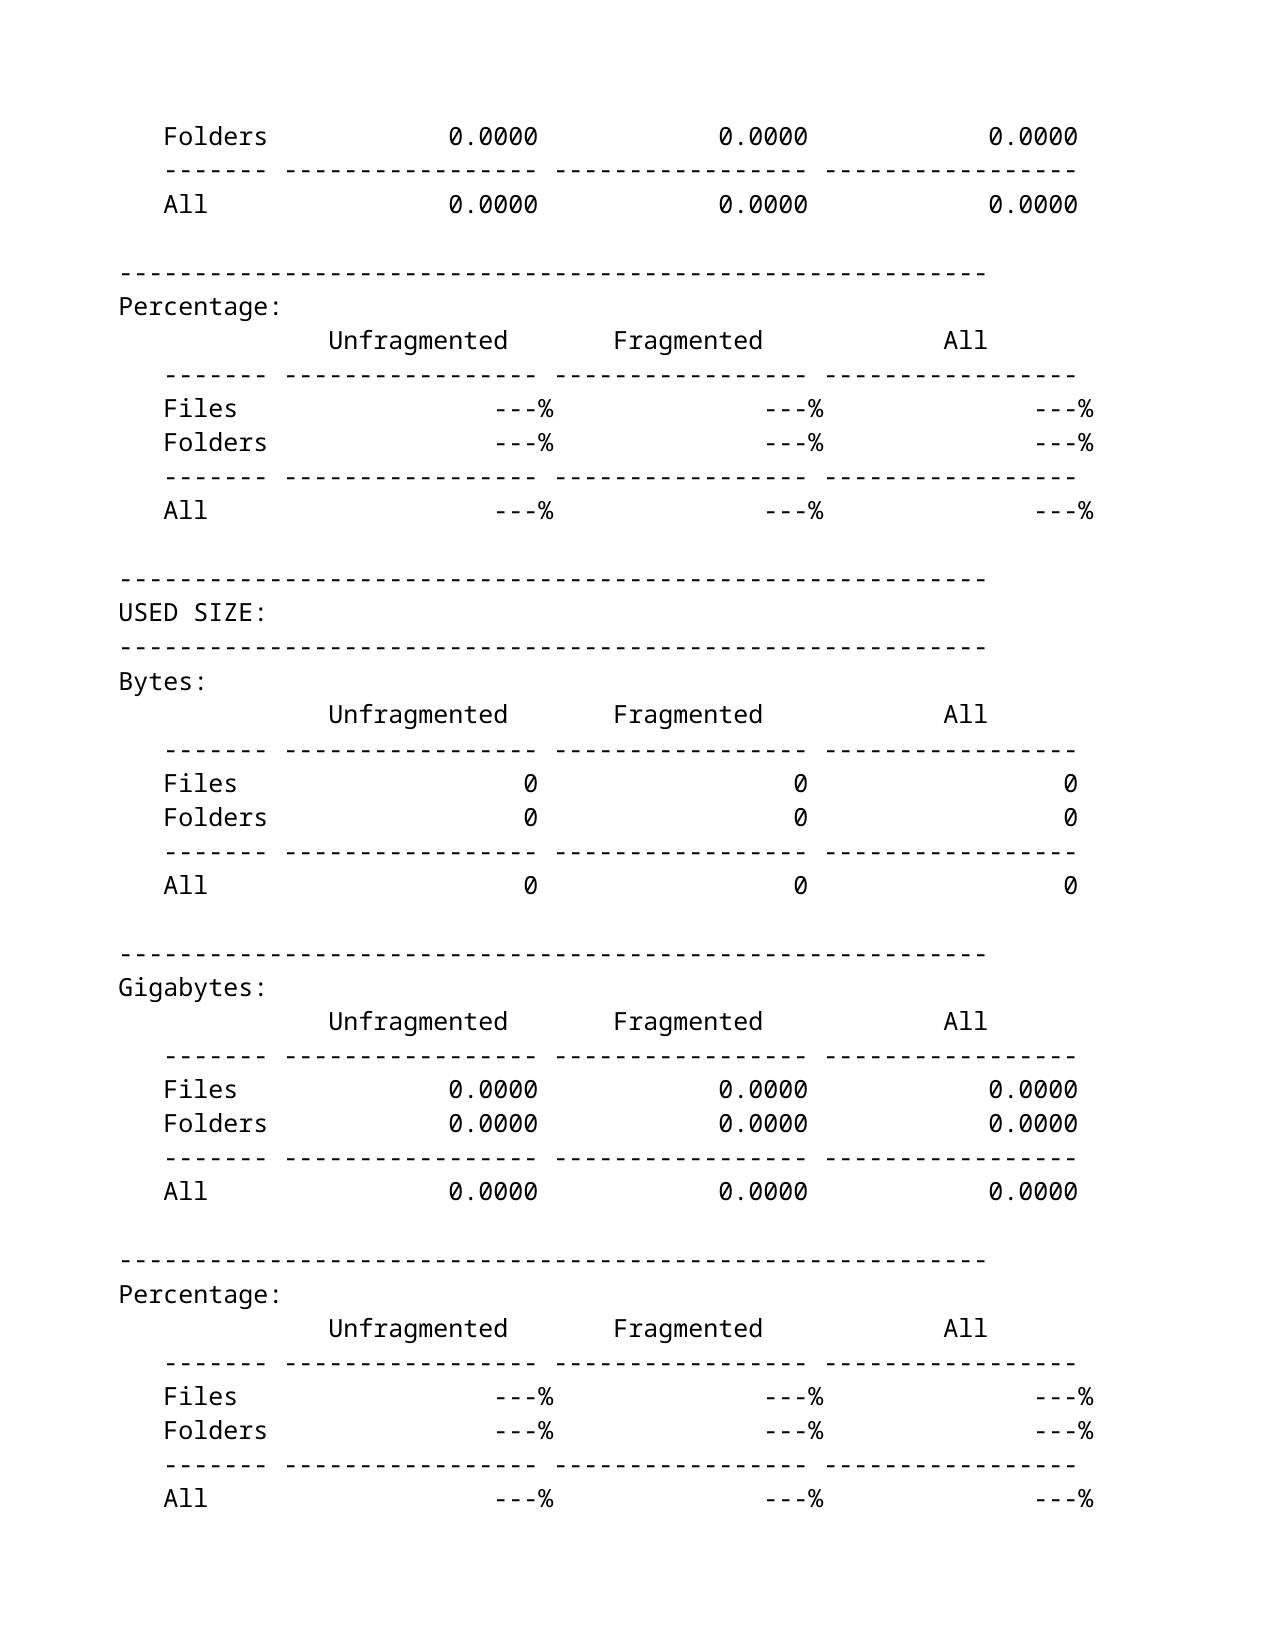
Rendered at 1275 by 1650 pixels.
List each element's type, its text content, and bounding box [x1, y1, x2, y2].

text ---------------------------------------------------------- [118, 1242, 1157, 1276]
text ------- ----------------- ----------------- ----------------- [118, 1140, 1157, 1174]
text All ---% ---% ---% [118, 493, 1157, 527]
text USED SIZE: [118, 595, 1157, 629]
text Folders 0 0 0 [118, 799, 1157, 833]
text ------- ----------------- ----------------- ----------------- [118, 152, 1157, 186]
text Files 0 0 0 [118, 765, 1157, 799]
text ---------------------------------------------------------- [118, 254, 1157, 288]
text Percentage: [118, 1276, 1157, 1310]
text ------- ----------------- ----------------- ----------------- [118, 1344, 1157, 1378]
text All 0.0000 0.0000 0.0000 [118, 186, 1157, 220]
text Folders ---% ---% ---% [118, 425, 1157, 459]
text Percentage: [118, 288, 1157, 322]
text ------- ----------------- ----------------- ----------------- [118, 731, 1157, 765]
text Bytes: [118, 663, 1157, 697]
text ------- ----------------- ----------------- ----------------- [118, 357, 1157, 391]
text ---------------------------------------------------------- [118, 629, 1157, 663]
text Files ---% ---% ---% [118, 1378, 1157, 1412]
text All 0.0000 0.0000 0.0000 [118, 1174, 1157, 1208]
text ------- ----------------- ----------------- ----------------- [118, 459, 1157, 493]
text Files 0.0000 0.0000 0.0000 [118, 1072, 1157, 1106]
text Gigabytes: [118, 970, 1157, 1004]
text Folders 0.0000 0.0000 0.0000 [118, 118, 1157, 152]
text Unfragmented Fragmented All [118, 322, 1157, 357]
text ------- ----------------- ----------------- ----------------- [118, 1447, 1157, 1481]
text ------- ----------------- ----------------- ----------------- [118, 1038, 1157, 1072]
text Files ---% ---% ---% [118, 391, 1157, 425]
text Unfragmented Fragmented All [118, 1310, 1157, 1344]
text Unfragmented Fragmented All [118, 1004, 1157, 1038]
text Unfragmented Fragmented All [118, 697, 1157, 731]
text ------- ----------------- ----------------- ----------------- [118, 833, 1157, 867]
text ---------------------------------------------------------- [118, 936, 1157, 970]
text Folders ---% ---% ---% [118, 1412, 1157, 1447]
text All 0 0 0 [118, 867, 1157, 902]
text ---------------------------------------------------------- [118, 561, 1157, 595]
text All ---% ---% ---% [118, 1481, 1157, 1515]
text Folders 0.0000 0.0000 0.0000 [118, 1106, 1157, 1140]
